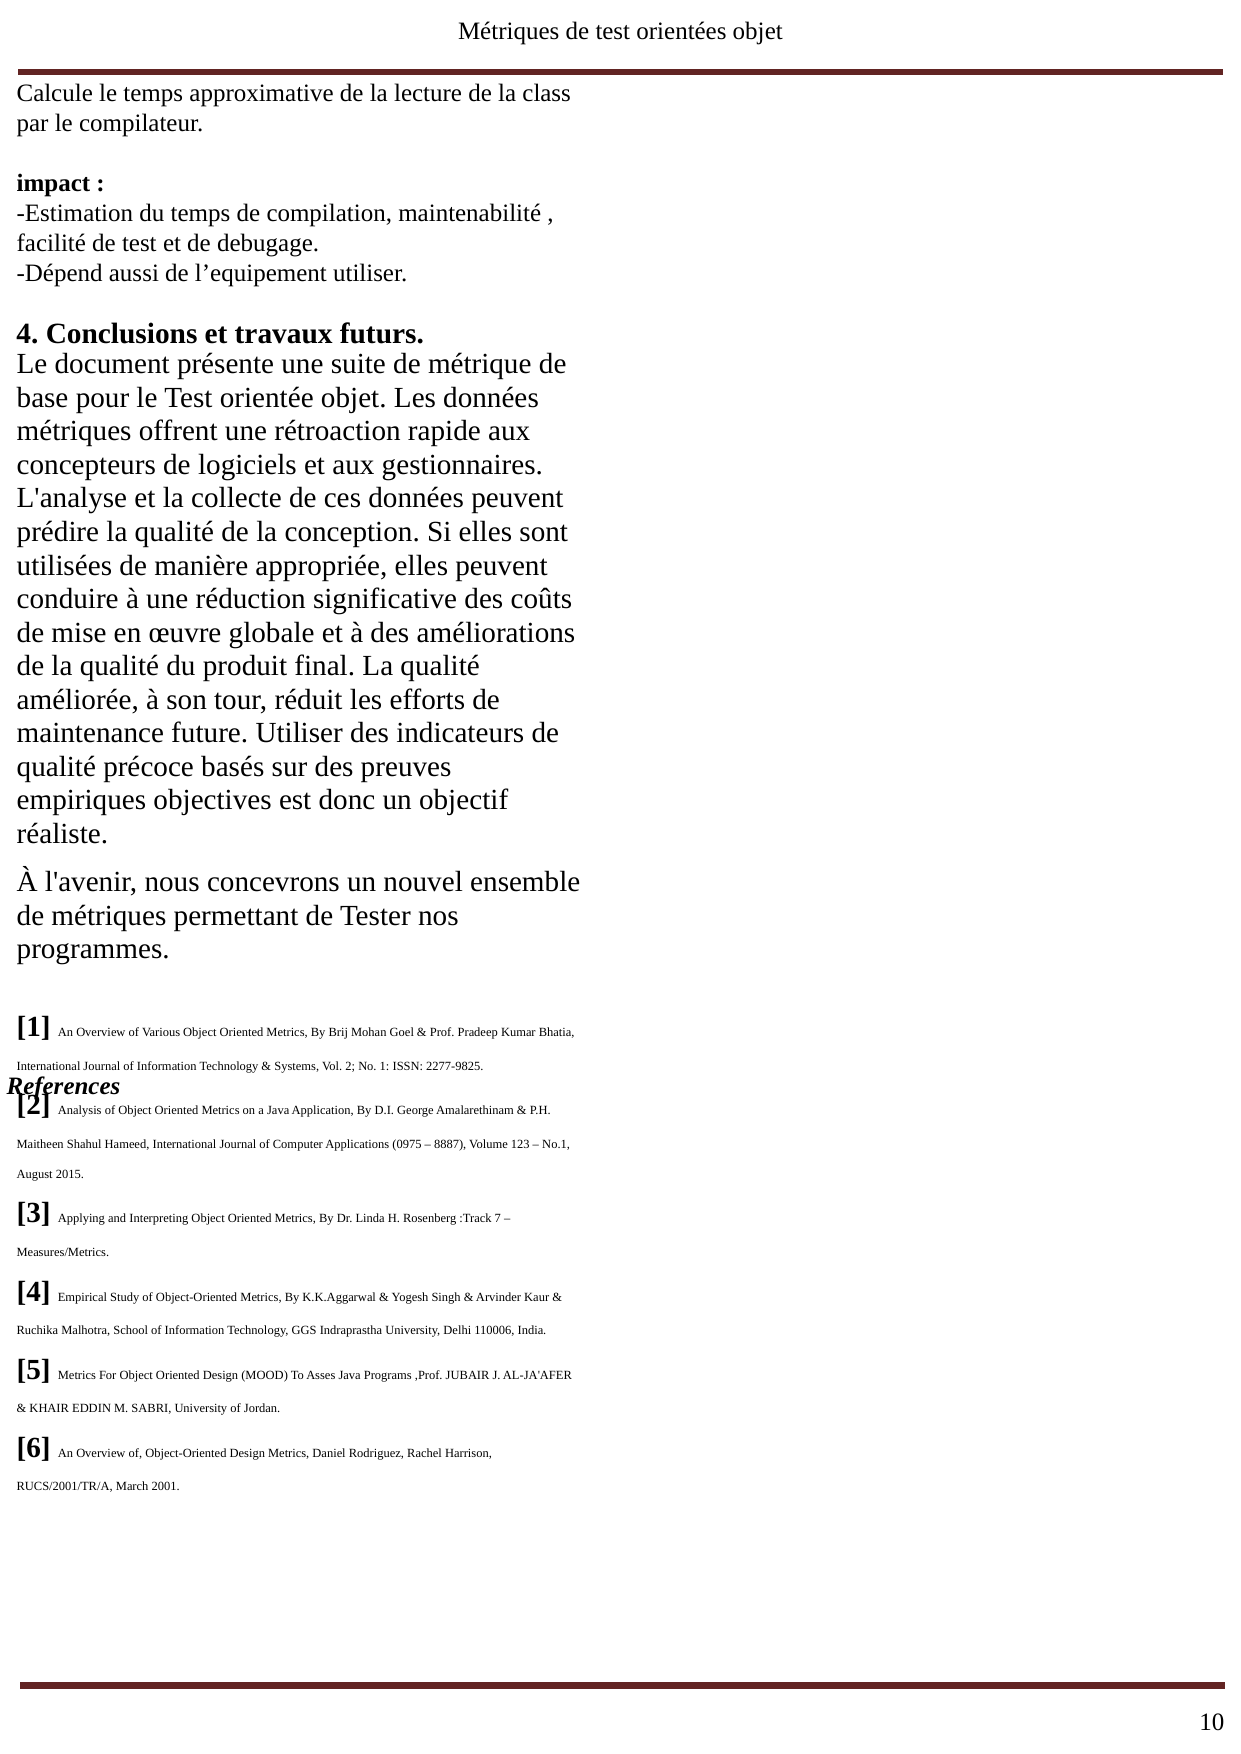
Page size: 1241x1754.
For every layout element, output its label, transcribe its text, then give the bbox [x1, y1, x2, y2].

list Empirical Study of Object-Oriented Metrics, By K.K.Aggarwal & Yogesh Singh & Arvinder Kaur & Ruchika Malhotra, School of Information Technology, GGS Indraprastha University, Delhi 110006, India. [16, 1274, 583, 1337]
list Analysis of Object Oriented Metrics on a Java Application, By D.I. George Amalarethinam & P.H. Maitheen Shahul Hameed, International Journal of Computer Applications (0975 – 8887), Volume 123 – No.1, August 2015. [16, 1087, 583, 1181]
text Le document présente une suite de métrique de base pour le Test orientée objet. Les données métriques offrent une rétroaction rapide aux concepteurs de logiciels et aux gestionnaires. L'analyse et la collecte de ces données peuvent prédire la qualité de la conception. Si elles sont utilisées de manière appropriée, elles peuvent conduire à une réduction significative des coûts de mise en œuvre globale et à des améliorations de la qualité du produit final. La qualité améliorée, à son tour, réduit les efforts de maintenance future. Utiliser des indicateurs de qualité précoce basés sur des preuves empiriques objectives est donc un objectif réaliste. [16, 346, 583, 849]
list impact : [16, 166, 583, 196]
list -Estimation du temps de compilation, maintenabilité , facilité de test et de debugage. [16, 196, 583, 256]
list -Dépend aussi de l’equipement utiliser. [16, 256, 583, 286]
list Metrics For Object Oriented Design (MOOD) To Asses Java Programs ,Prof. JUBAIR J. AL-JA'AFER & KHAIR EDDIN M. SABRI, University of Jordan. [16, 1352, 583, 1415]
list An Overview of Various Object Oriented Metrics, By Brij Mohan Goel & Prof. Pradeep Kumar Bhatia, International Journal of Information Technology & Systems, Vol. 2; No. 1: ISSN: 2277-9825. [16, 1009, 583, 1073]
list An Overview of, Object-Oriented Design Metrics, Daniel Rodriguez, Rachel Harrison, RUCS/2001/TR/A, March 2001. [16, 1430, 583, 1493]
list Applying and Interpreting Object Oriented Metrics, By Dr. Linda H. Rosenberg :Track 7 – Measures/Metrics. [16, 1196, 583, 1259]
list Calcule le temps approximative de la lecture de la class par le compilateur. [16, 76, 583, 136]
text À l'avenir, nous concevrons un nouvel ensemble de métriques permettant de Tester nos programmes. [16, 864, 583, 965]
